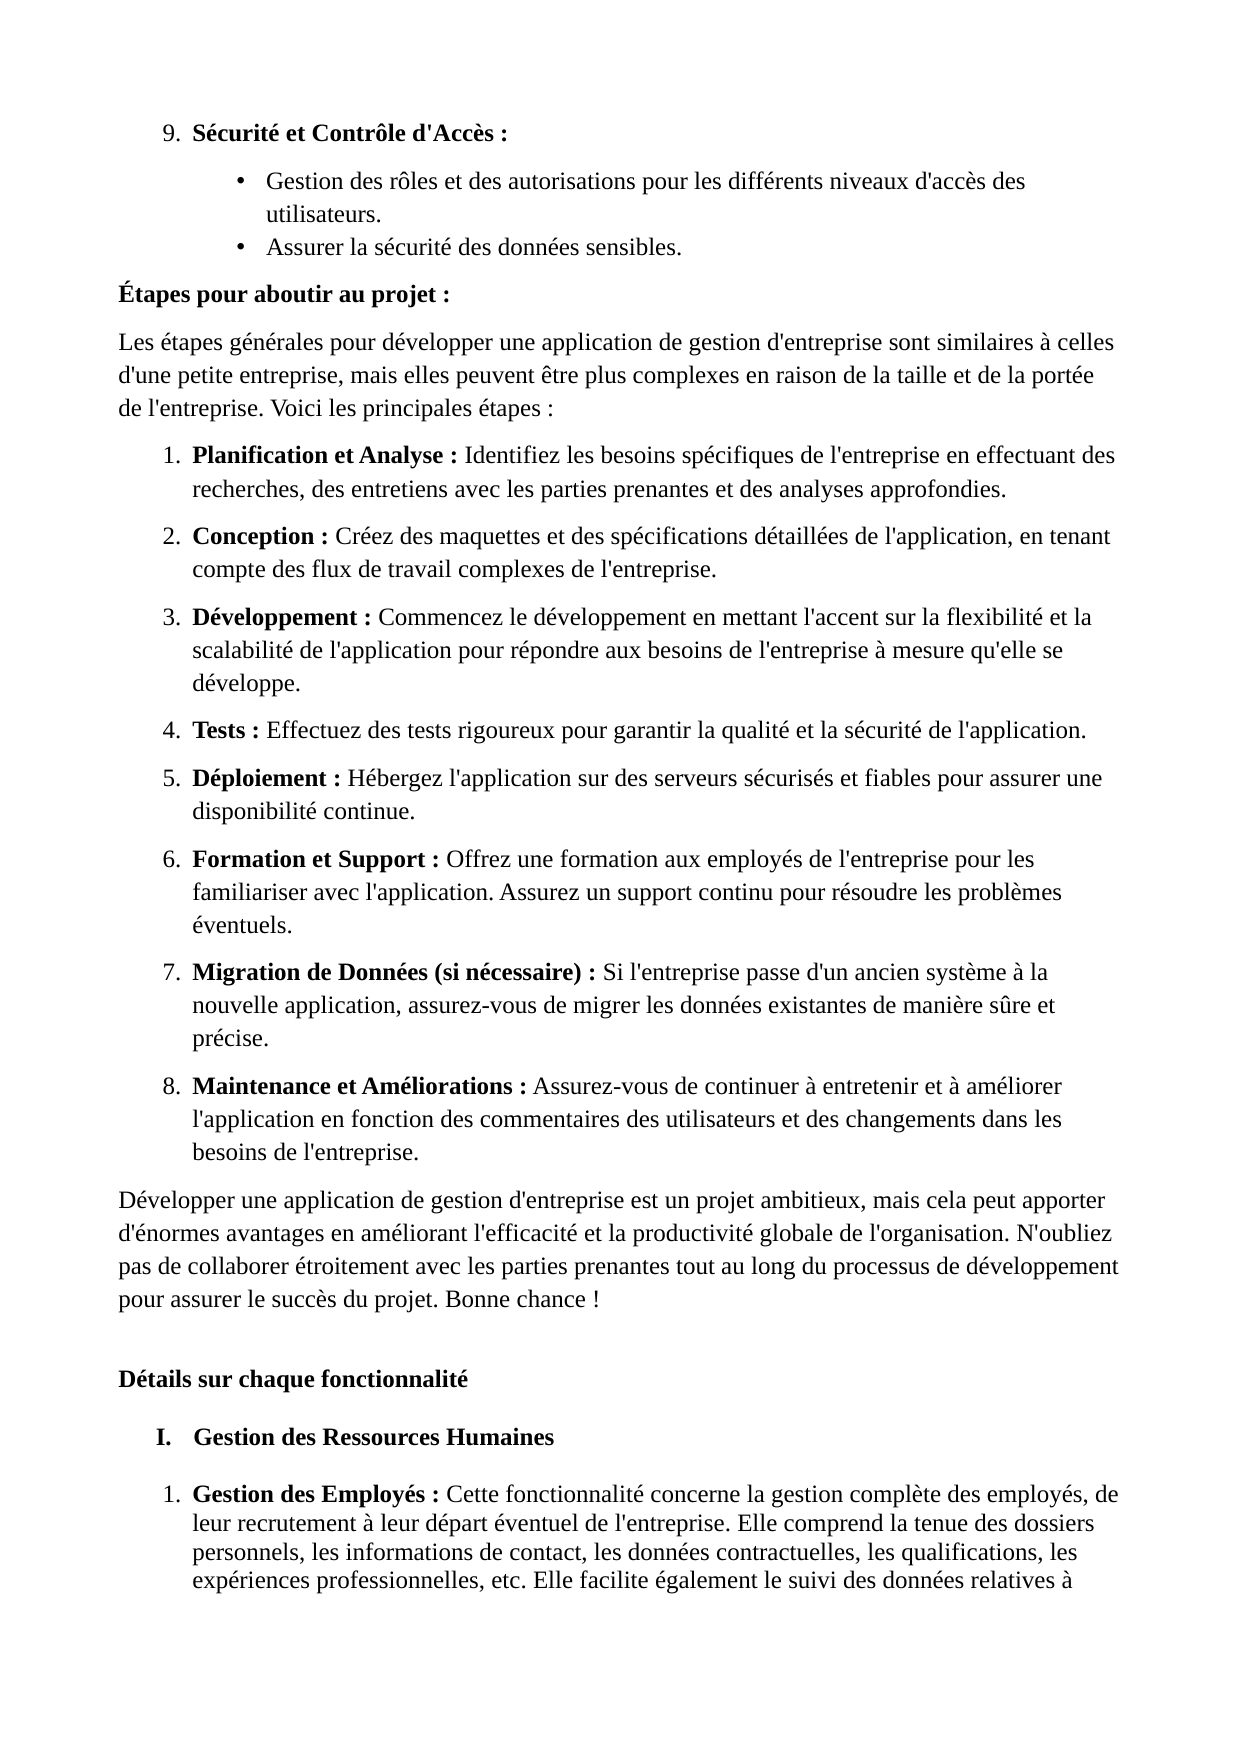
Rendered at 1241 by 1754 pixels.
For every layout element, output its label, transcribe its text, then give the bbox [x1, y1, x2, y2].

list Assurer la sécurité des données sensibles. [236, 232, 1122, 261]
list Migration de Données (si nécessaire) : Si l'entreprise passe d'un ancien système à la nouvelle application, assurez-vous de migrer les données existantes de manière sûre et précise. [162, 957, 1122, 1052]
text Développer une application de gestion d'entreprise est un projet ambitieux, mais cela peut apporter d'énormes avantages en améliorant l'efficacité et la productivité globale de l'organisation. N'oubliez pas de collaborer étroitement avec les parties prenantes tout au long du processus de développement pour assurer le succès du projet. Bonne chance ! [118, 1185, 1122, 1312]
list Tests : Effectuez des tests rigoureux pour garantir la qualité et la sécurité de l'application. [162, 716, 1122, 744]
list Gestion des Ressources Humaines [156, 1422, 1122, 1451]
text Détails sur chaque fonctionnalité [118, 1364, 1122, 1393]
list Formation et Support : Offrez une formation aux employés de l'entreprise pour les familiariser avec l'application. Assurez un support continu pour résoudre les problèmes éventuels. [162, 844, 1122, 938]
list Conception : Créez des maquettes et des spécifications détaillées de l'application, en tenant compte des flux de travail complexes de l'entreprise. [162, 521, 1122, 583]
list Déploiement : Hébergez l'application sur des serveurs sécurisés et fiables pour assurer une disponibilité continue. [162, 763, 1122, 825]
list Gestion des rôles et des autorisations pour les différents niveaux d'accès des utilisateurs. [236, 166, 1122, 227]
list Planification et Analyse : Identifiez les besoins spécifiques de l'entreprise en effectuant des recherches, des entretiens avec les parties prenantes et des analyses approfondies. [162, 441, 1122, 502]
text Les étapes générales pour développer une application de gestion d'entreprise sont similaires à celles d'une petite entreprise, mais elles peuvent être plus complexes en raison de la taille et de la portée de l'entreprise. Voici les principales étapes : [118, 327, 1122, 422]
list Gestion des Employés : Cette fonctionnalité concerne la gestion complète des employés, de leur recrutement à leur départ éventuel de l'entreprise. Elle comprend la tenue des dossiers personnels, les informations de contact, les données contractuelles, les qualifications, les expériences professionnelles, etc. Elle facilite également le suivi des données relatives à [162, 1479, 1122, 1594]
list Maintenance et Améliorations : Assurez-vous de continuer à entretenir et à améliorer l'application en fonction des commentaires des utilisateurs et des changements dans les besoins de l'entreprise. [162, 1071, 1122, 1166]
list Développement : Commencez le développement en mettant l'accent sur la flexibilité et la scalabilité de l'application pour répondre aux besoins de l'entreprise à mesure qu'elle se développe. [162, 602, 1122, 697]
text Étapes pour aboutir au projet : [118, 279, 1122, 308]
list Sécurité et Contrôle d'Accès : [162, 118, 1122, 147]
